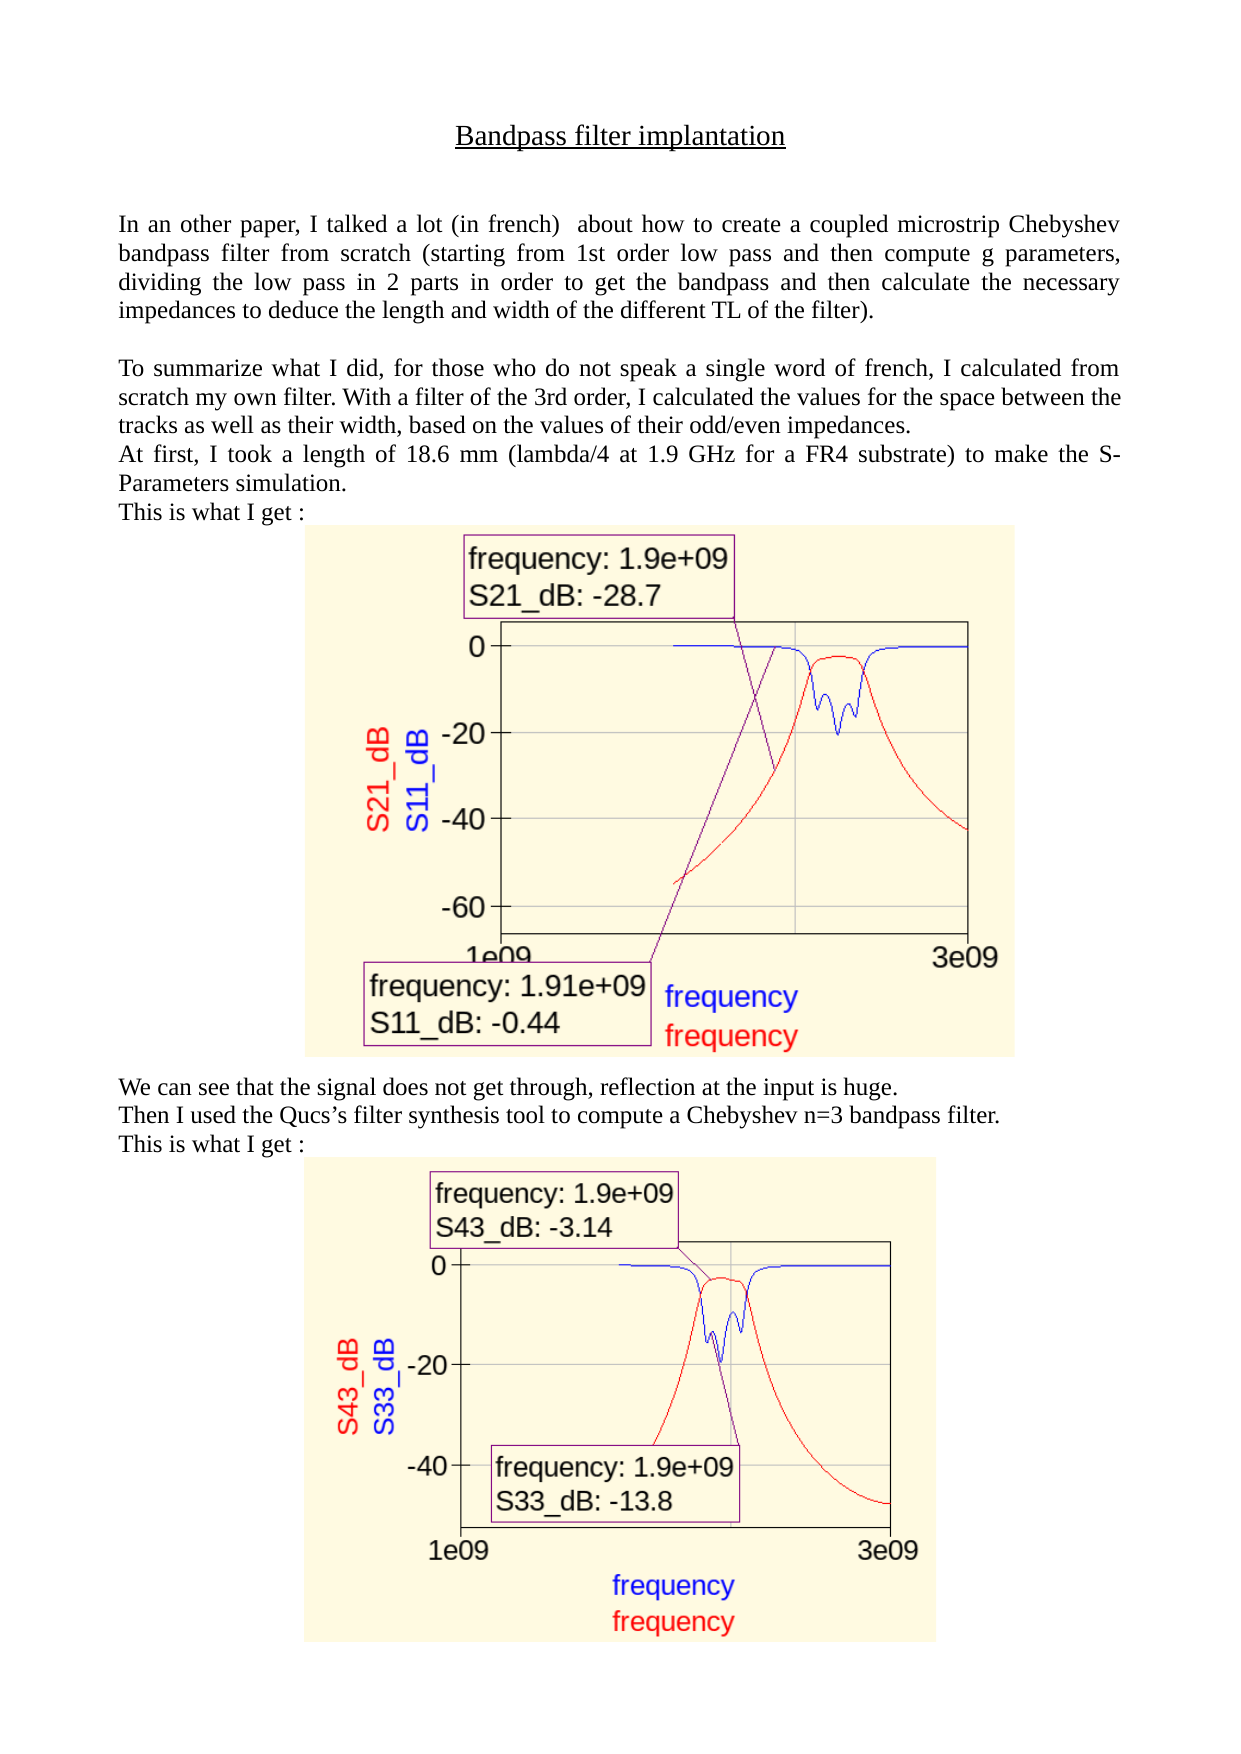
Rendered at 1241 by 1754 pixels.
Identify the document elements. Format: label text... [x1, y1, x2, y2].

text This is what I get : [118, 497, 1122, 525]
text Bandpass filter implantation [118, 118, 1122, 152]
picture [304, 1157, 937, 1642]
text To summarize what I did, for those who do not speak a single word of french, I calculated from scratch my own filter. With a filter of the 3rd order, I calculated the values for the space between the tracks as well as their width, based on the values of their odd/even impedances. [118, 353, 1122, 439]
text At first, I took a length of 18.6 mm (lambda/4 at 1.9 GHz for a FR4 substrate) to make the S-Parameters simulation. [118, 439, 1122, 497]
picture [304, 525, 1015, 1057]
text We can see that the signal does not get through, reflection at the input is huge. [118, 1072, 1122, 1100]
text In an other paper, I talked a lot (in french) about how to create a coupled microstrip Chebyshev bandpass filter from scratch (starting from 1st order low pass and then compute g parameters, dividing the low pass in 2 parts in order to get the bandpass and then calculate the necessary impedances to deduce the length and width of the different TL of the filter). [118, 209, 1122, 324]
text This is what I get : [118, 1129, 1122, 1158]
text Then I used the Qucs’s filter synthesis tool to compute a Chebyshev n=3 bandpass filter. [118, 1100, 1122, 1129]
